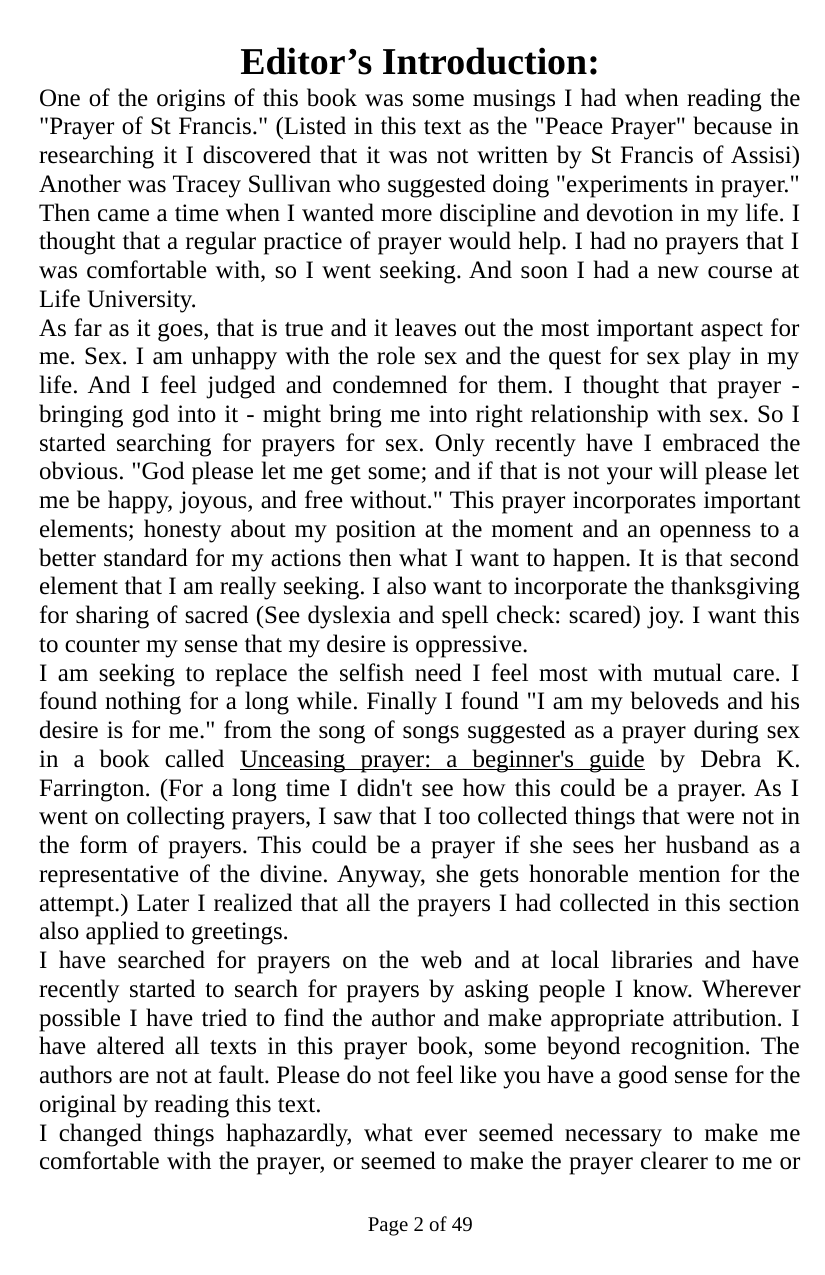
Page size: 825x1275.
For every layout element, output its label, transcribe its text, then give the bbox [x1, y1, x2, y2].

text I changed things haphazardly, what ever seemed necessary to make me comfortable with the prayer, or seemed to make the prayer clearer to me or [39, 1118, 801, 1175]
text One of the origins of this book was some musings I had when reading the "Prayer of St Francis." (Listed in this text as the "Peace Prayer" because in researching it I discovered that it was not written by St Francis of Assisi) Another was Tracey Sullivan who suggested doing "experiments in prayer." Then came a time when I wanted more discipline and devotion in my life. I thought that a regular practice of prayer would help. I had no prayers that I was comfortable with, so I went seeking. And soon I had a new course at Life University. [39, 83, 801, 313]
subtitle Editor’s Introduction: [39, 39, 801, 83]
text As far as it goes, that is true and it leaves out the most important aspect for me. Sex. I am unhappy with the role sex and the quest for sex play in my life. And I feel judged and condemned for them. I thought that prayer - bringing god into it - might bring me into right relationship with sex. So I started searching for prayers for sex. Only recently have I embraced the obvious. "God please let me get some; and if that is not your will please let me be happy, joyous, and free without." This prayer incorporates important elements; honesty about my position at the moment and an openness to a better standard for my actions then what I want to happen. It is that second element that I am really seeking. I also want to incorporate the thanksgiving for sharing of sacred (See dyslexia and spell check: scared) joy. I want this to counter my sense that my desire is oppressive. [39, 313, 801, 658]
text I am seeking to replace the selfish need I feel most with mutual care. I found nothing for a long while. Finally I found "I am my beloveds and his desire is for me." from the song of songs suggested as a prayer during sex in a book called Unceasing prayer: a beginner's guide by Debra K. Farrington. (For a long time I didn't see how this could be a prayer. As I went on collecting prayers, I saw that I too collected things that were not in the form of prayers. This could be a prayer if she sees her husband as a representative of the divine. Anyway, she gets honorable mention for the attempt.) Later I realized that all the prayers I had collected in this section also applied to greetings. [39, 658, 801, 945]
text I have searched for prayers on the web and at local libraries and have recently started to search for prayers by asking people I know. Wherever possible I have tried to find the author and make appropriate attribution. I have altered all texts in this prayer book, some beyond recognition. The authors are not at fault. Please do not feel like you have a good sense for the original by reading this text. [39, 945, 801, 1118]
